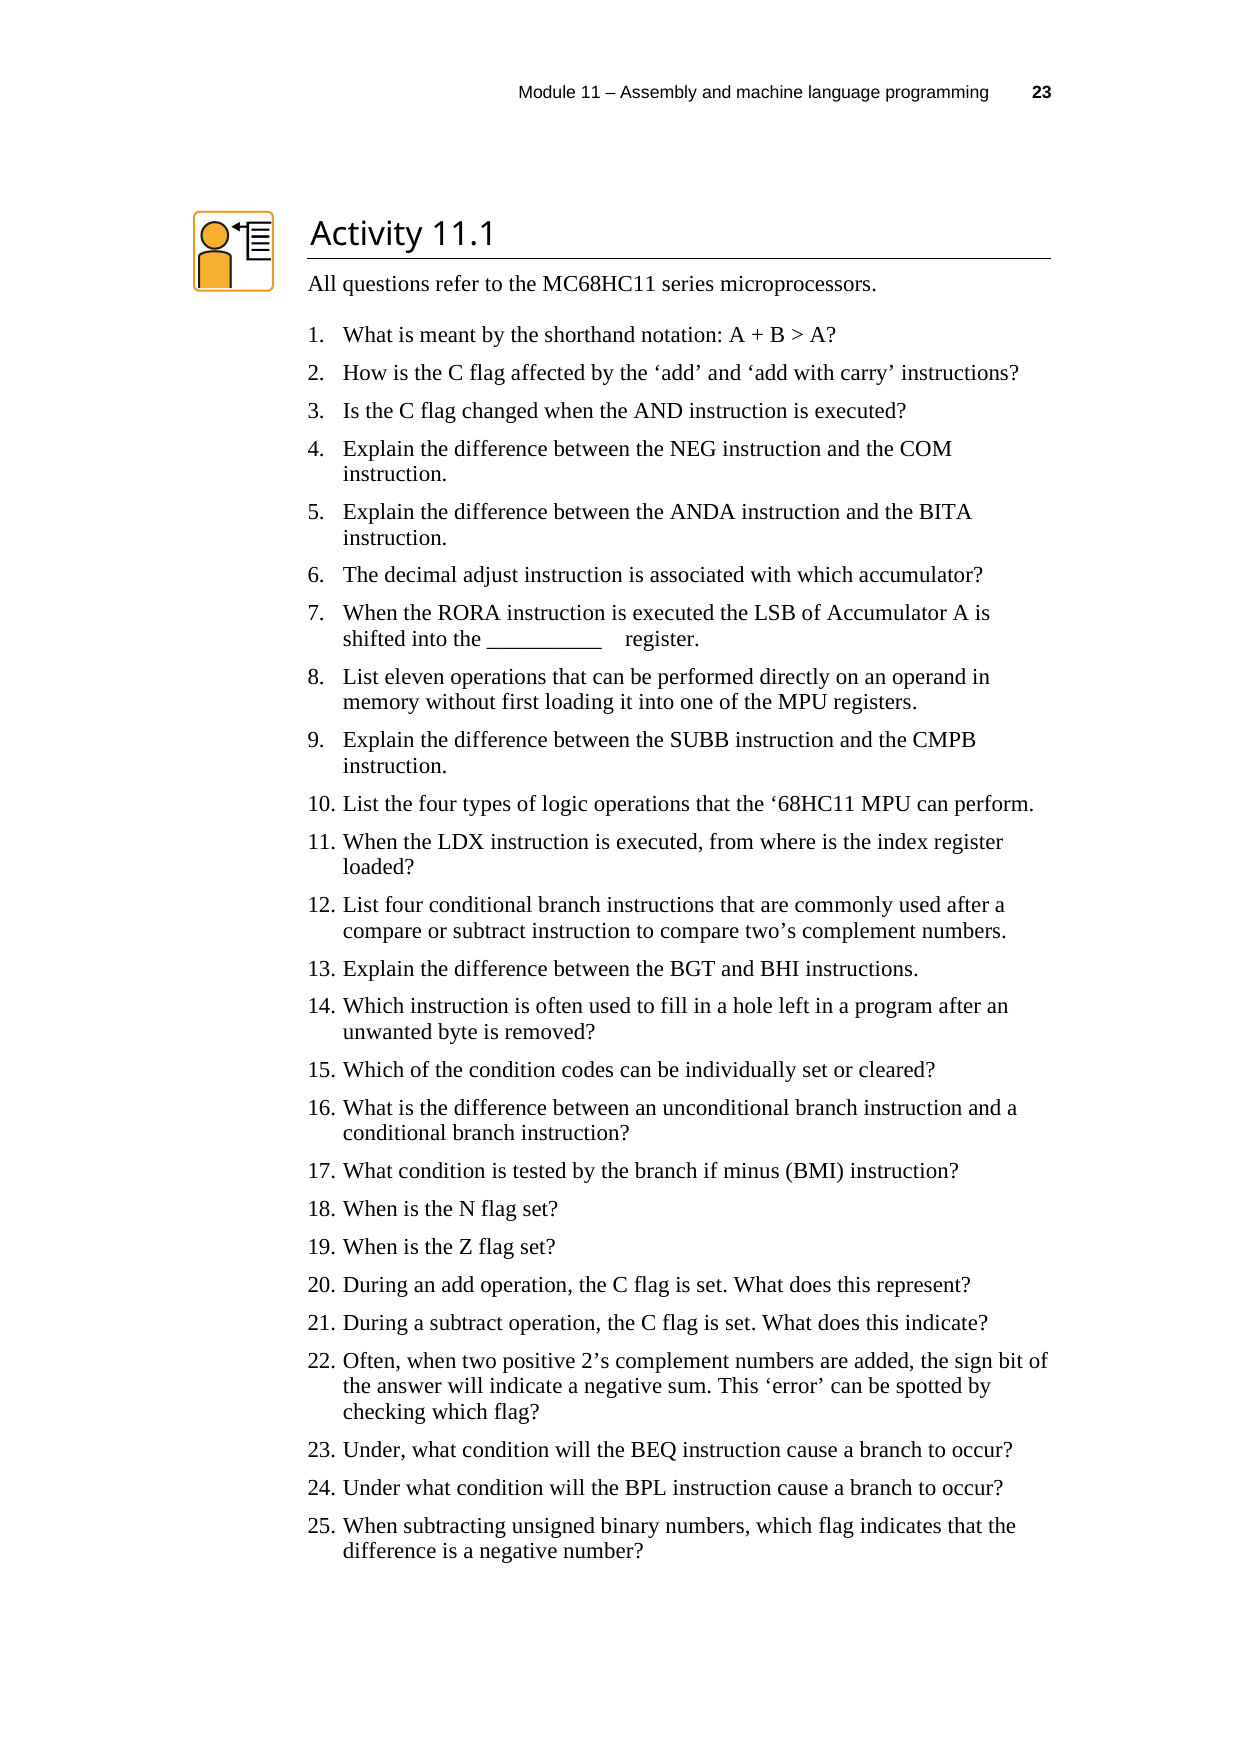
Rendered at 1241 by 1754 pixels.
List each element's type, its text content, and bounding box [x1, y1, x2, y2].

picture [188, 206, 278, 296]
table_header Activity 11.1 All questions refer to the MC68HC11 series microprocessors. What is meant by the shorthand notation: A + B > A? How is the C flag affected by the ‘add’ and ‘add with carry’ instructions? Is the C flag changed when the AND instruction is executed? Explain the difference between the NEG instruction and the COM instruction. Explain the difference between the ANDA instruction and the BITA instruction. The decimal adjust instruction is associated with which accumulator? When the RORA instruction is executed the LSB of Accumulator A is shifted into the __________ register. List eleven operations that can be performed directly on an operand in memory without first loading it into one of the MPU registers. Explain the difference between the SUBB instruction and the CMPB instruction. List the four types of logic operations that the ‘68HC11 MPU can perform. When the LDX instruction is executed, from where is the index register loaded? List four conditional branch instructions that are commonly used after a compare or subtract instruction to compare two’s complement numbers. Explain the difference between the BGT and BHI instructions. Which instruction is often used to fill in a hole left in a program after an unwanted byte is removed? Which of the condition codes can be individually set or cleared? What is the difference between an unconditional branch instruction and a conditional branch instruction? What condition is tested by the branch if minus (BMI) instruction? When is the N flag set? When is the Z flag set? During an add operation, the C flag is set. What does this represent? During a subtract operation, the C flag is set. What does this indicate? Often, when two positive 2’s complement numbers are added, the sign bit of the answer will indicate a negative sum. This ‘error’ can be spotted by checking which flag? Under, what condition will the BEQ instruction cause a branch to occur? Under what condition will the BPL instruction cause a branch to occur? When subtracting unsigned binary numbers, which flag indicates that the difference is a negative number? [307, 259, 1051, 1563]
table_header [189, 207, 307, 1563]
